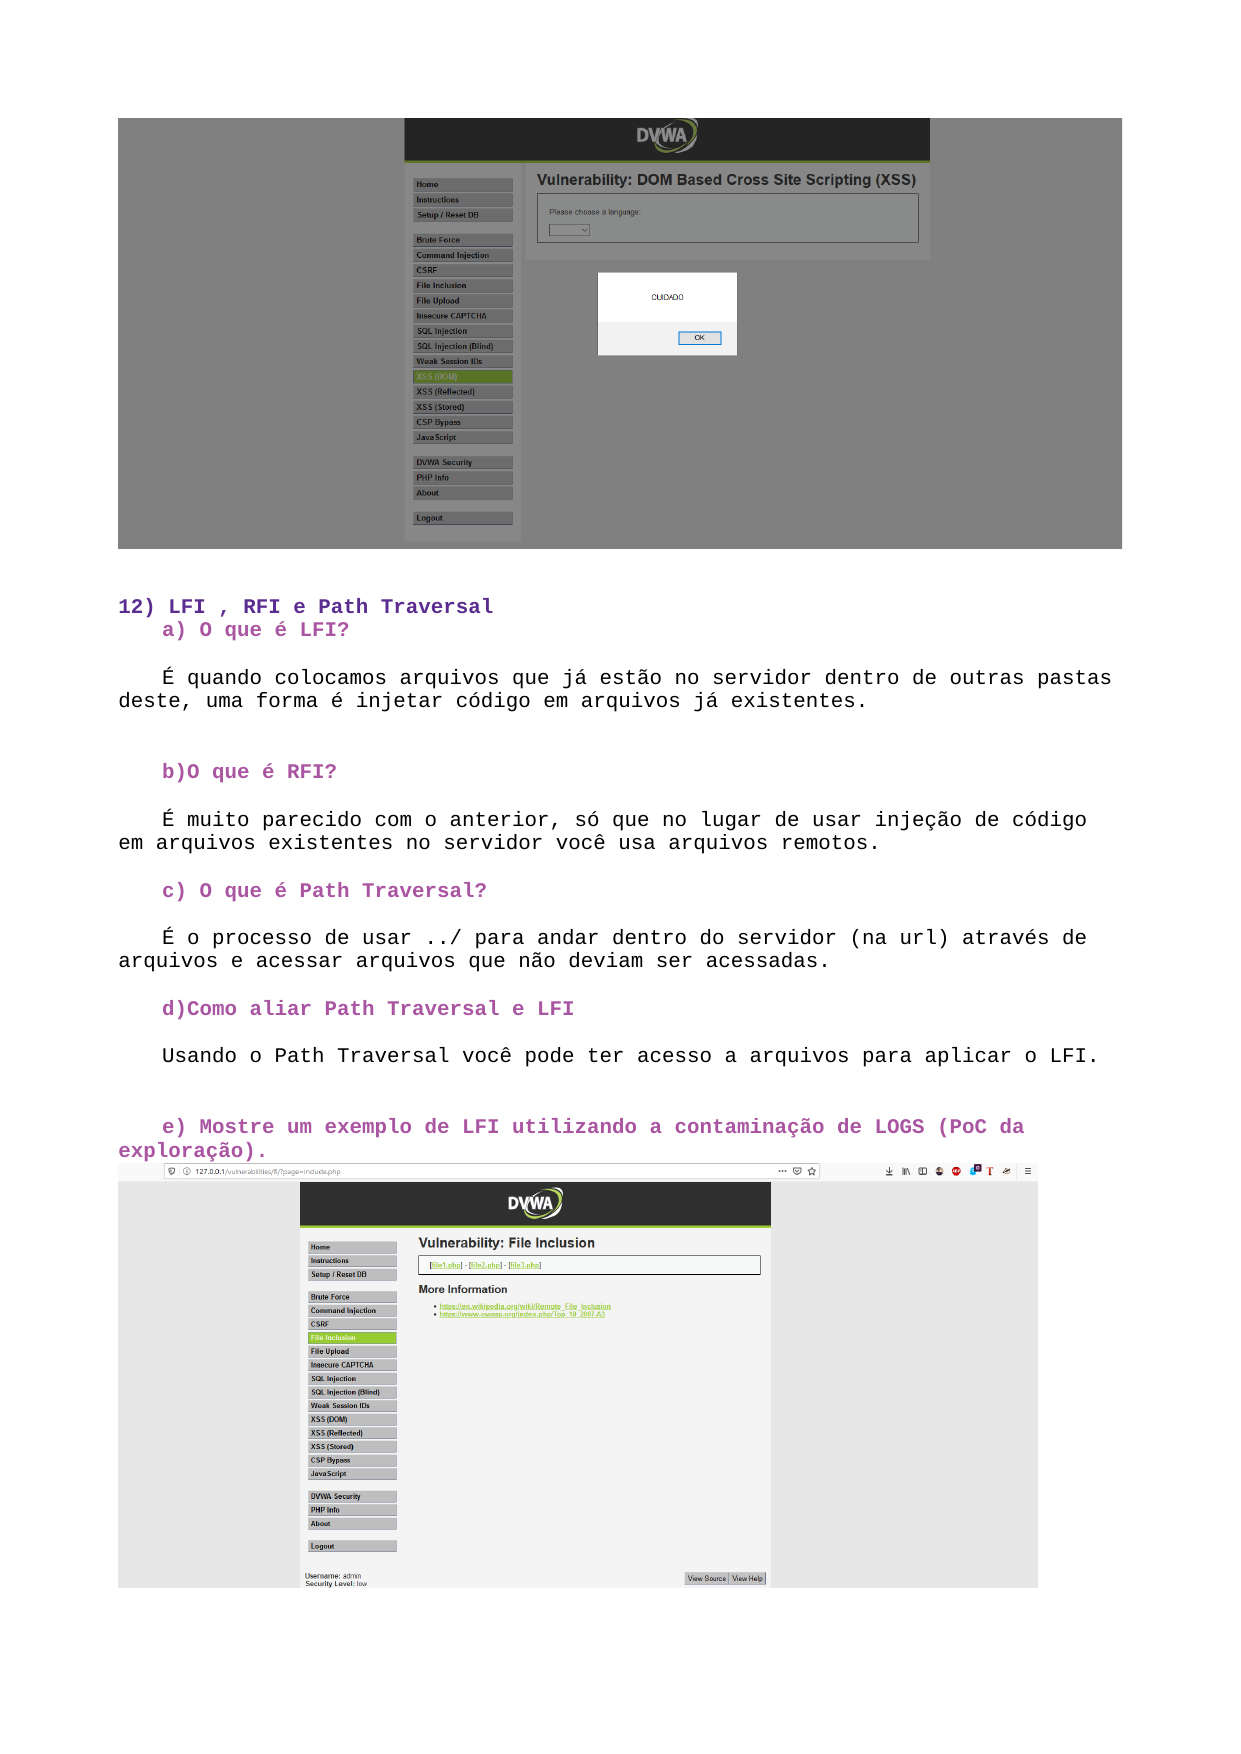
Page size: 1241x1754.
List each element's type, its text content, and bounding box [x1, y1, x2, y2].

text e) Mostre um exemplo de LFI utilizando a contaminação de LOGS (PoC da exploração). [118, 1116, 1122, 1163]
text 12) LFI , RFI e Path Traversal [118, 596, 1122, 619]
text b)O que é RFI? [118, 761, 1122, 785]
picture [118, 118, 1123, 549]
text É o processo de usar ../ para andar dentro do servidor (na url) através de arquivos e acessar arquivos que não deviam ser acessadas. [118, 927, 1122, 974]
picture [118, 1163, 1123, 1588]
text c) O que é Path Traversal? [118, 879, 1122, 903]
text a) O que é LFI? [118, 619, 1122, 643]
text É quando colocamos arquivos que já estão no servidor dentro de outras pastas deste, uma forma é injetar código em arquivos já existentes. [118, 667, 1122, 714]
text d)Como aliar Path Traversal e LFI [118, 998, 1122, 1021]
text É muito parecido com o anterior, só que no lugar de usar injeção de código em arquivos existentes no servidor você usa arquivos remotos. [118, 809, 1122, 856]
text Usando o Path Traversal você pode ter acesso a arquivos para aplicar o LFI. [118, 1045, 1122, 1069]
